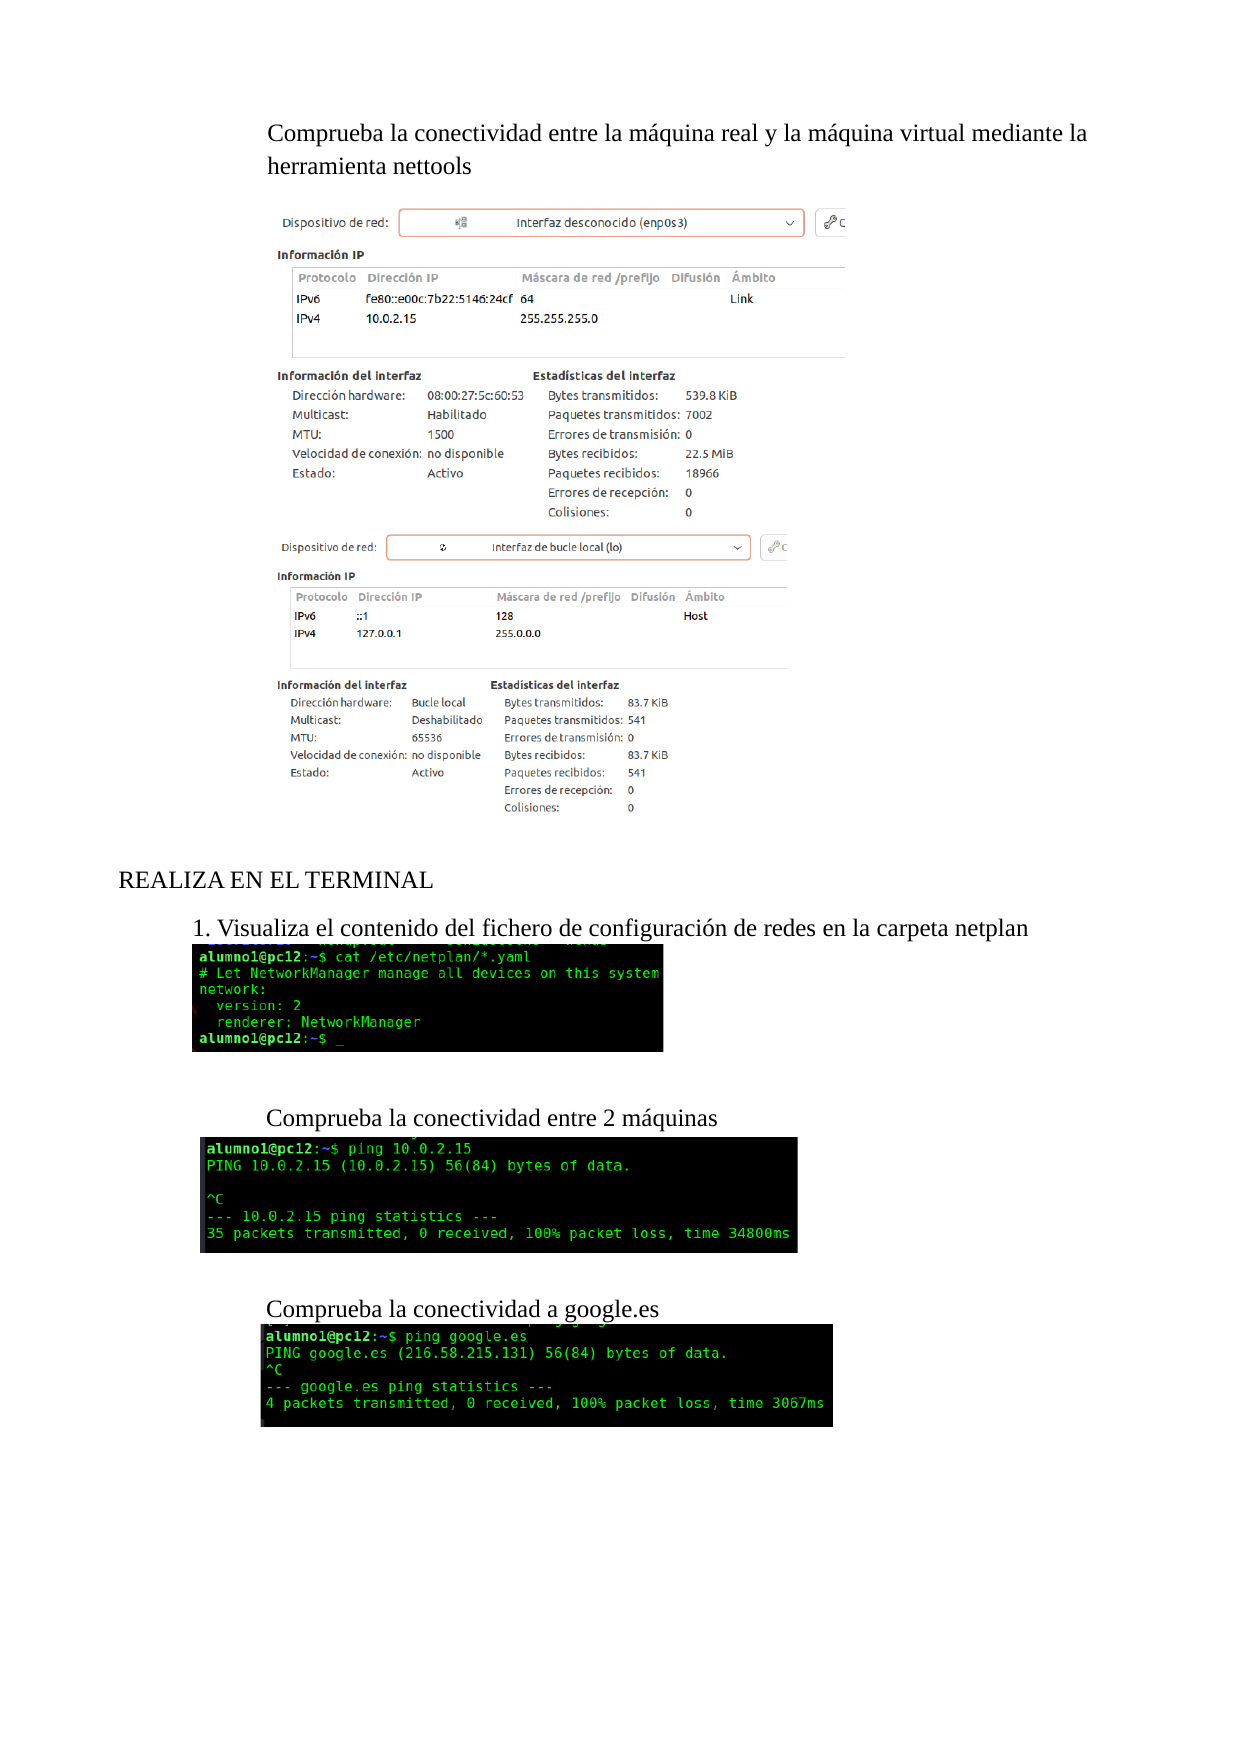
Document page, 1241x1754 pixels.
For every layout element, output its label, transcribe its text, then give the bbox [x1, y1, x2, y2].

list Comprueba la conectividad a google.es [236, 1294, 1122, 1322]
picture [275, 198, 845, 821]
picture [260, 1324, 833, 1427]
text 1. Visualiza el contenido del fichero de configuración de redes en la carpeta netplan [118, 913, 1122, 942]
text REALIZA EN EL TERMINAL [118, 865, 1122, 894]
picture [192, 944, 664, 1052]
list Comprueba la conectividad entre la máquina real y la máquina virtual mediante la herramienta nettools [237, 118, 1122, 180]
picture [200, 1137, 798, 1253]
list Comprueba la conectividad entre 2 máquinas [236, 1103, 1122, 1132]
